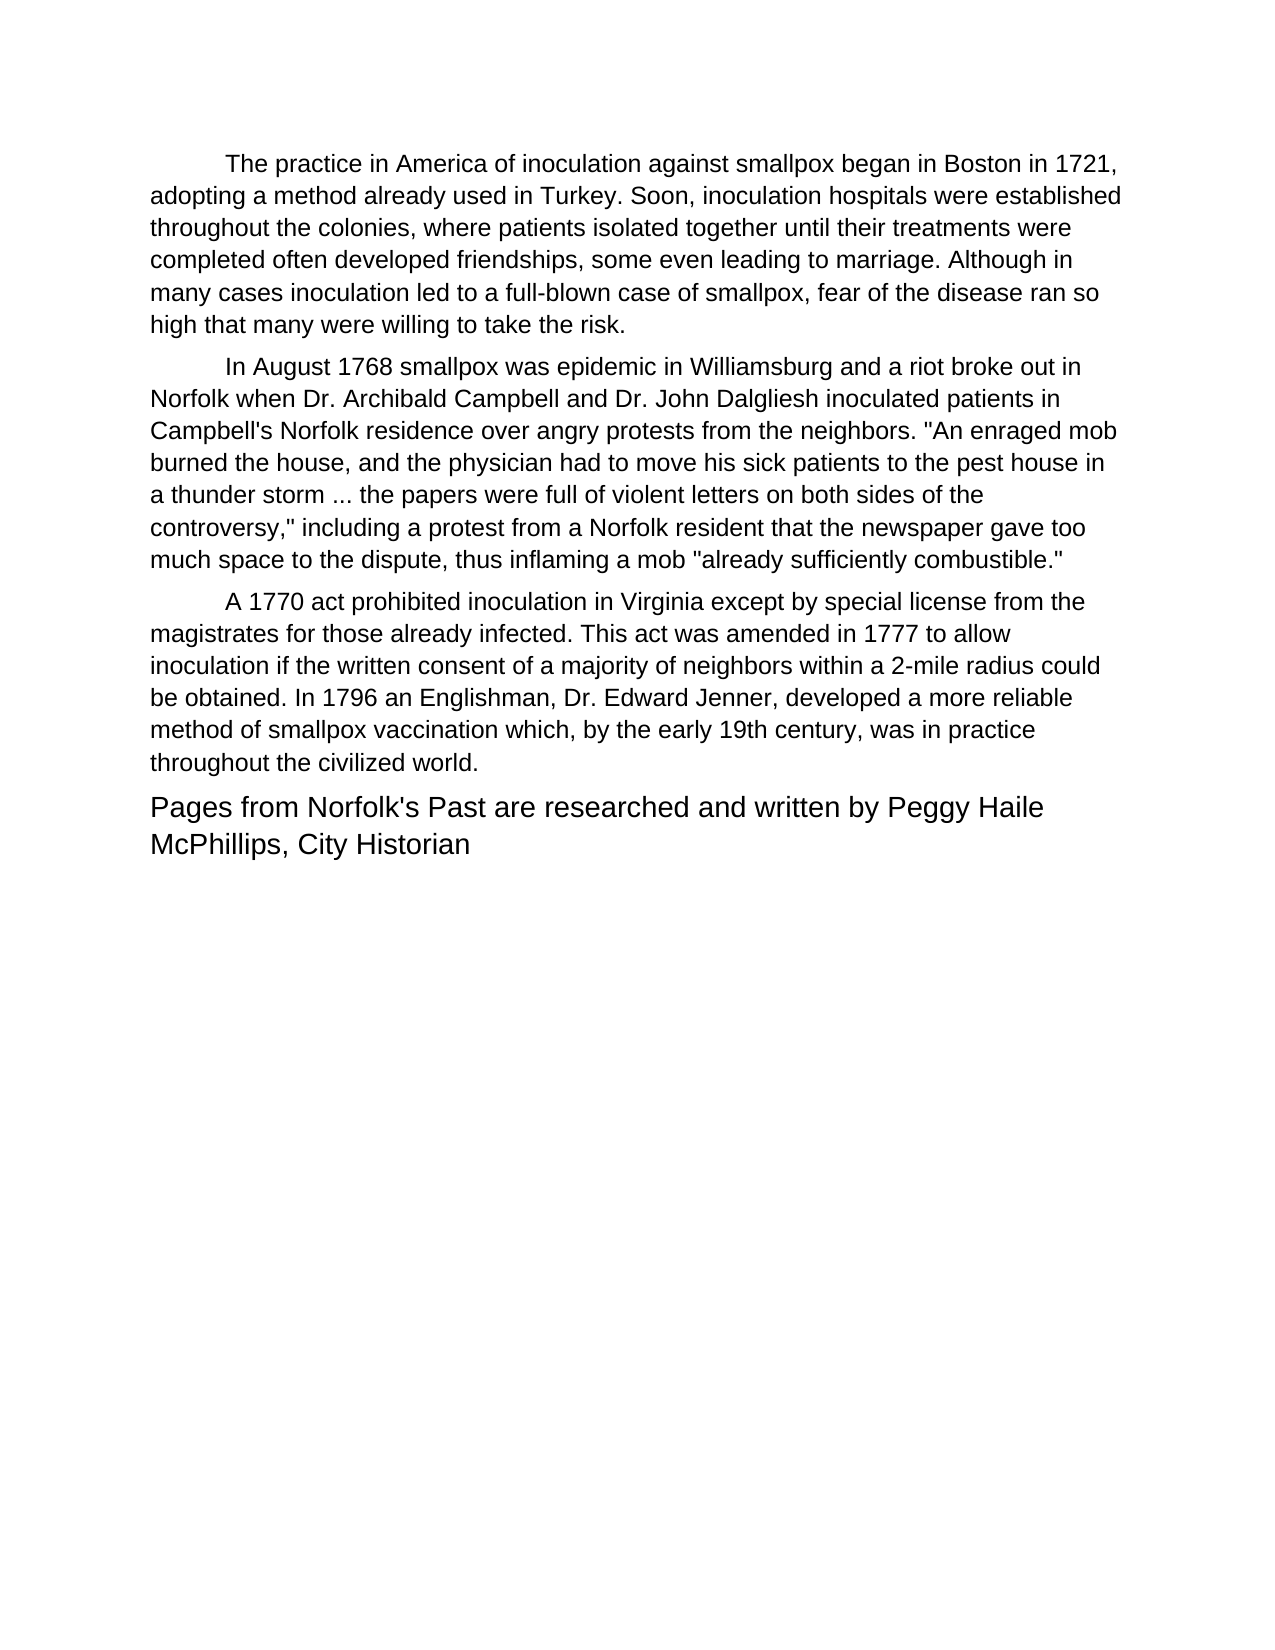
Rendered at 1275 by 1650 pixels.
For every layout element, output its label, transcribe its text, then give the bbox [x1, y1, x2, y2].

text Pages from Norfolk's Past are researched and written by Peggy Haile McPhillips, City Historian [150, 791, 1125, 861]
text A 1770 act prohibited inoculation in Virginia except by special license from the magistrates for those already infected. This act was amended in 1777 to allow inoculation if the written consent of a majority of neighbors within a 2-mile radius could be obtained. In 1796 an Englishman, Dr. Edward Jenner, developed a more reliable method of smallpox vaccination which, by the early 19th century, was in practice throughout the civilized world. [150, 588, 1125, 776]
text The practice in America of inoculation against smallpox began in Boston in 1721, adopting a method already used in Turkey. Soon, inoculation hospitals were established throughout the colonies, where patients isolated together until their treatments were completed often developed friendships, some even leading to marriage. Although in many cases inoculation led to a full-blown case of smallpox, fear of the disease ran so high that many were willing to take the risk. [150, 150, 1125, 338]
text In August 1768 smallpox was epidemic in Williamsburg and a riot broke out in Norfolk when Dr. Archibald Campbell and Dr. John Dalgliesh inoculated patients in Campbell's Norfolk residence over angry protests from the neighbors. "An enraged mob burned the house, and the physician had to move his sick patients to the pest house in a thunder storm ... the papers were full of violent letters on both sides of the controversy," including a protest from a Norfolk resident that the newspaper gave too much space to the dispute, thus inflaming a mob "already sufficiently combustible." [150, 353, 1125, 573]
